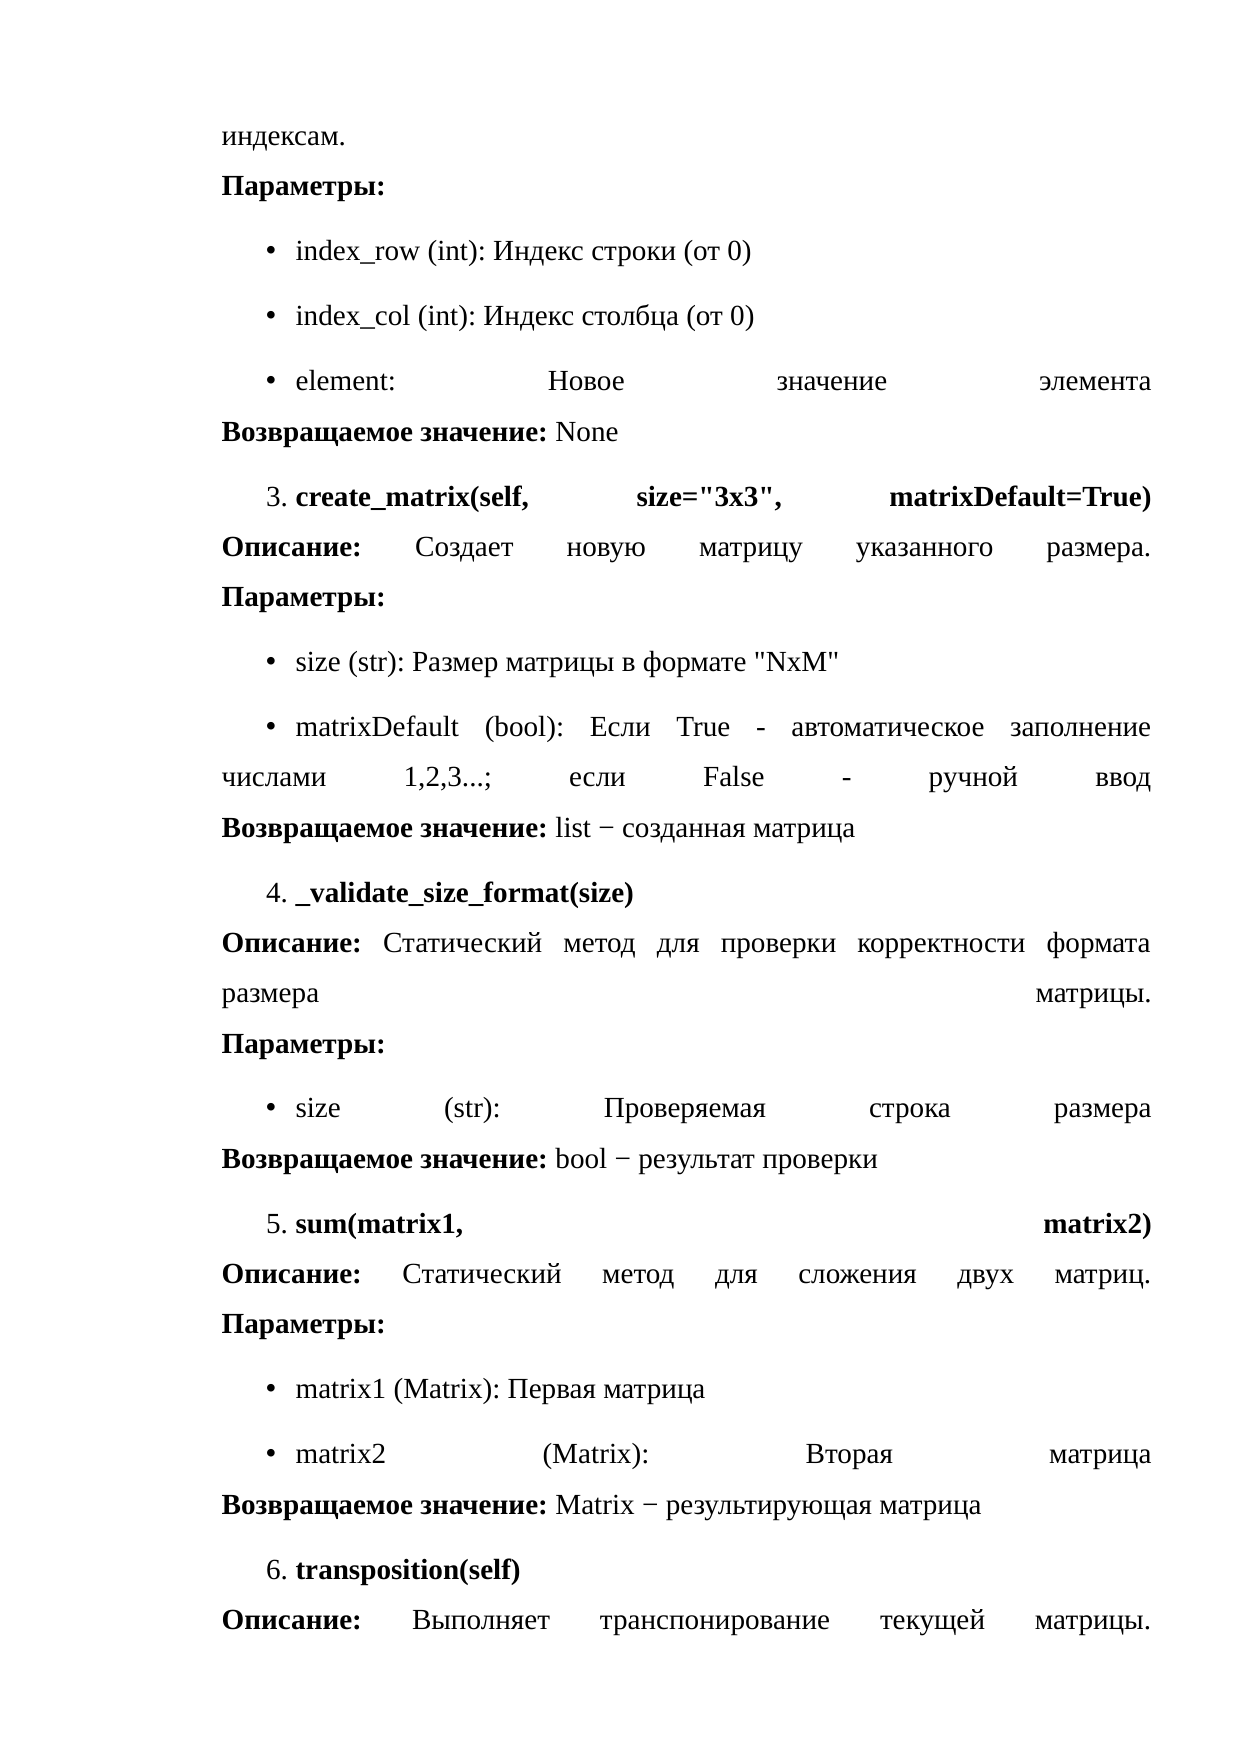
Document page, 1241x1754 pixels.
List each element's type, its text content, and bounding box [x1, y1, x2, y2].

list index_row (int): Индекс строки (от 0) [192, 233, 1152, 267]
list matrix1 (Matrix): Первая матрица [192, 1371, 1152, 1405]
list matrix2 (Matrix): Вторая матрица Возвращаемое значение: Matrix − результирующая матрица [192, 1436, 1152, 1520]
list create_matrix(self, size="3x3", matrixDefault=True) Описание: Создает новую матрицу указанного размера. Параметры: [192, 479, 1152, 613]
list element: Новое значение элемента Возвращаемое значение: None [192, 363, 1152, 447]
list _validate_size_format(size) Описание: Статический метод для проверки корректности формата размера матрицы. Параметры: [192, 875, 1152, 1059]
list transposition(self) Описание: Выполняет транспонирование текущей матрицы. [192, 1552, 1152, 1636]
list matrixDefault (bool): Если True - автоматическое заполнение числами 1,2,3...; если False - ручной ввод Возвращаемое значение: list − созданная матрица [192, 709, 1152, 843]
list size (str): Размер матрицы в формате "NxM" [192, 644, 1152, 678]
list индексам. Параметры: [192, 118, 1152, 202]
list size (str): Проверяемая строка размера Возвращаемое значение: bool − результат проверки [192, 1091, 1152, 1174]
list sum(matrix1, matrix2) Описание: Статический метод для сложения двух матриц. Параметры: [192, 1206, 1152, 1340]
list index_col (int): Индекс столбца (от 0) [192, 298, 1152, 332]
